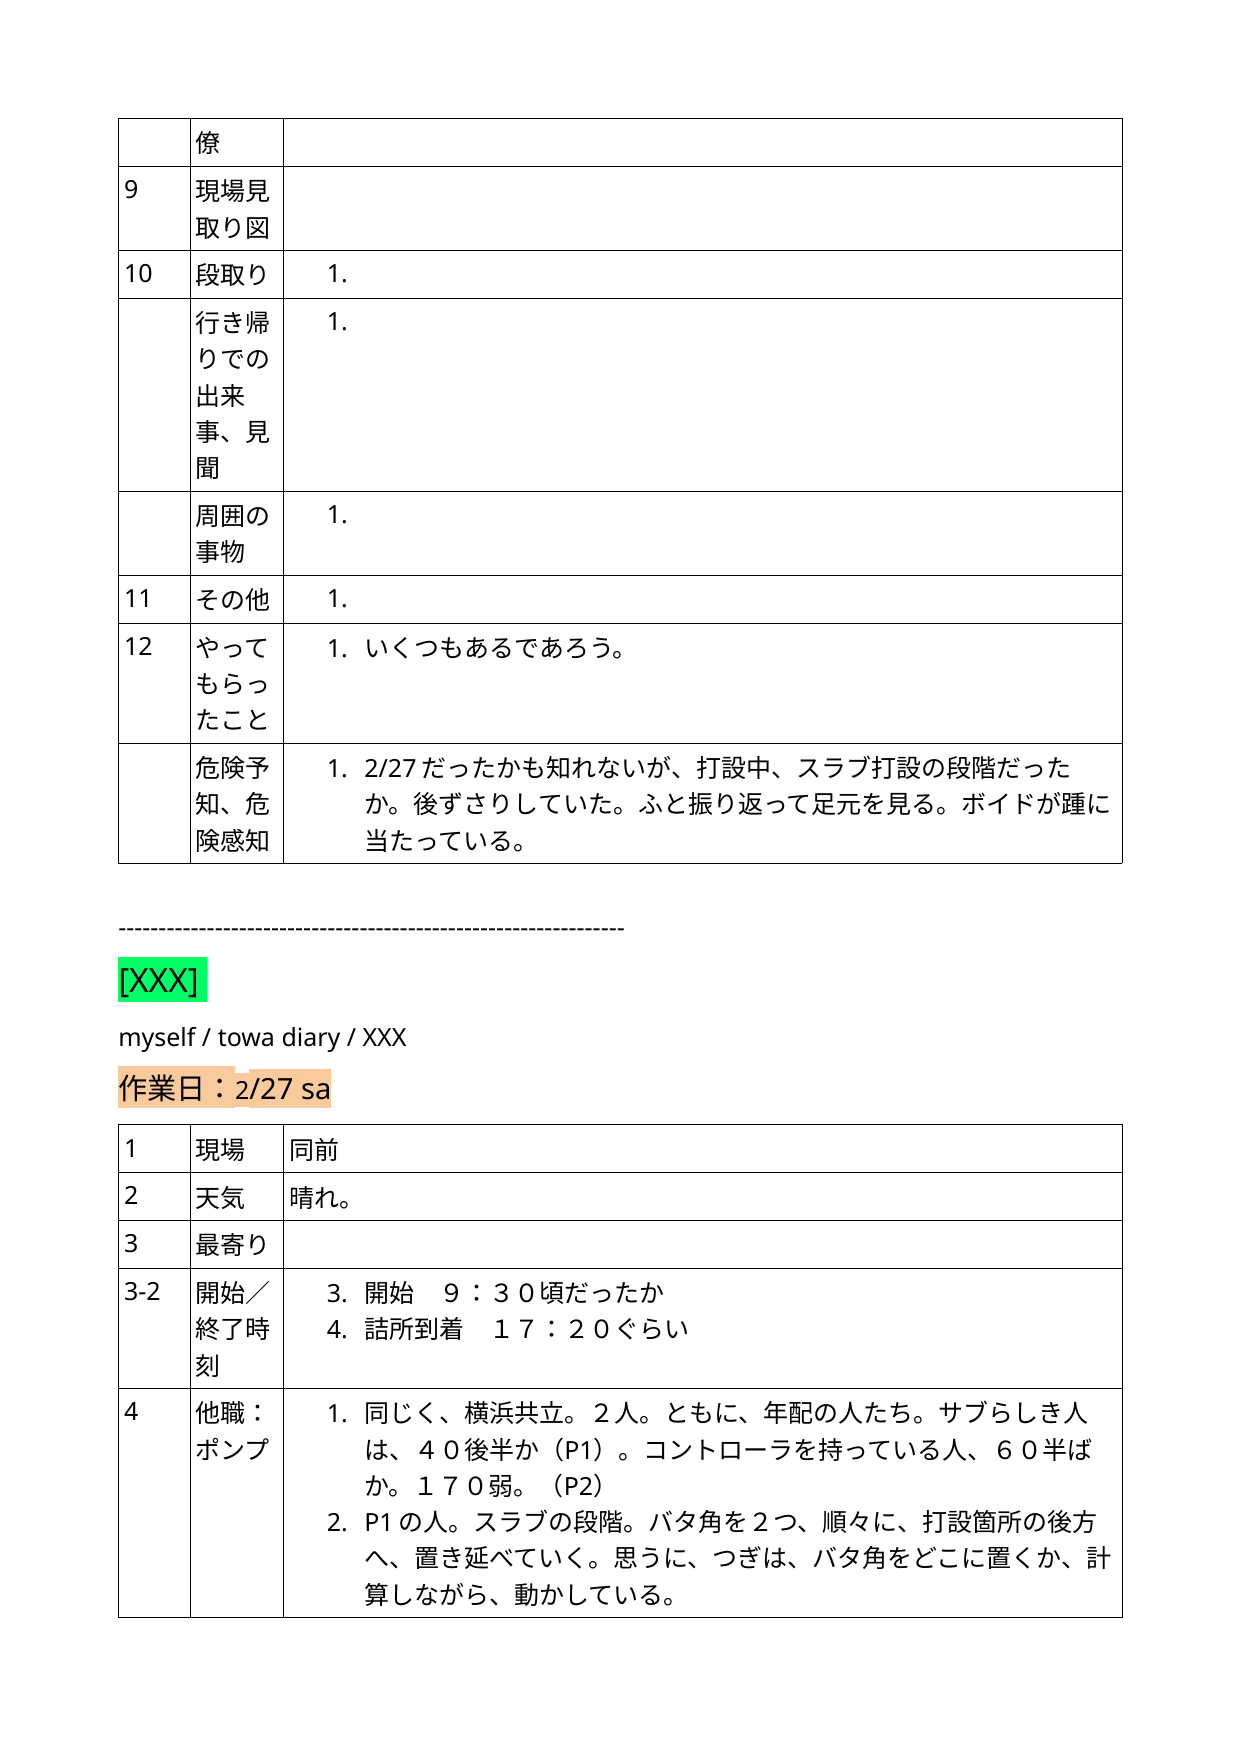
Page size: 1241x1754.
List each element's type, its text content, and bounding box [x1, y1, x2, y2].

table_cell [119, 492, 190, 575]
table_cell 危険予知、危険感知 [191, 744, 283, 863]
table_cell 10 [119, 251, 190, 298]
table_cell [284, 251, 1122, 298]
table_cell [119, 119, 190, 166]
table_cell 2 [119, 1173, 190, 1220]
table_cell 周囲の事物 [191, 492, 283, 575]
table_cell 最寄り [191, 1221, 283, 1268]
text [XXX] [118, 957, 1122, 1002]
table_cell 行き帰りでの出来事、見聞 [191, 299, 283, 491]
table_cell 天気 [191, 1173, 283, 1220]
table_cell [284, 576, 1122, 622]
table_cell 同じく、横浜共立。２人。ともに、年配の人たち。サブらしき人は、４０後半か（P1）。コントローラを持っている人、６０半ばか。１７０弱。（P2） P1の人。スラブの段階。バタ角を２つ、順々に、打設箇所の後方へ、置き延べていく。思うに、つぎは、バタ角をどこに置くか、計算しながら、動かしている。 [284, 1389, 1122, 1617]
table_cell 僚 [191, 119, 283, 166]
table_cell [284, 167, 1122, 250]
table_cell 段取り [191, 251, 283, 298]
table_cell 開始／終了時刻 [191, 1269, 283, 1388]
text --------------------------------------------------------------- [118, 910, 1122, 944]
table_header 1 [119, 1125, 190, 1172]
table_cell 9 [119, 167, 190, 250]
table_cell 4 [119, 1389, 190, 1617]
table_cell [119, 299, 190, 491]
table_cell 他職：ポンプ [191, 1389, 283, 1617]
table_cell いくつもあるであろう。 [284, 624, 1122, 743]
table_cell 11 [119, 576, 190, 622]
table_cell [284, 492, 1122, 575]
text 作業日：2/27 sa [118, 1066, 1122, 1108]
table_cell 現場見取り図 [191, 167, 283, 250]
table_cell 12 [119, 624, 190, 743]
table_cell 晴れ。 [284, 1173, 1122, 1220]
table_cell その他 [191, 576, 283, 622]
table_cell やってもらったこと [191, 624, 283, 743]
table_cell 開始 ９：３０頃だったか 詰所到着 １７：２０ぐらい [284, 1269, 1122, 1388]
table_cell [284, 299, 1122, 491]
table_header 同前 [284, 1125, 1122, 1172]
table_cell 2/27だったかも知れないが、打設中、スラブ打設の段階だったか。後ずさりしていた。ふと振り返って足元を見る。ボイドが踵に当たっている。 [284, 744, 1122, 863]
table_cell 3-2 [119, 1269, 190, 1388]
table_cell 3 [119, 1221, 190, 1268]
table_cell [284, 119, 1122, 166]
table_header 現場 [191, 1125, 283, 1172]
text myself / towa diary / XXX [118, 1019, 1122, 1053]
table_cell [119, 744, 190, 863]
table_cell [284, 1221, 1122, 1268]
